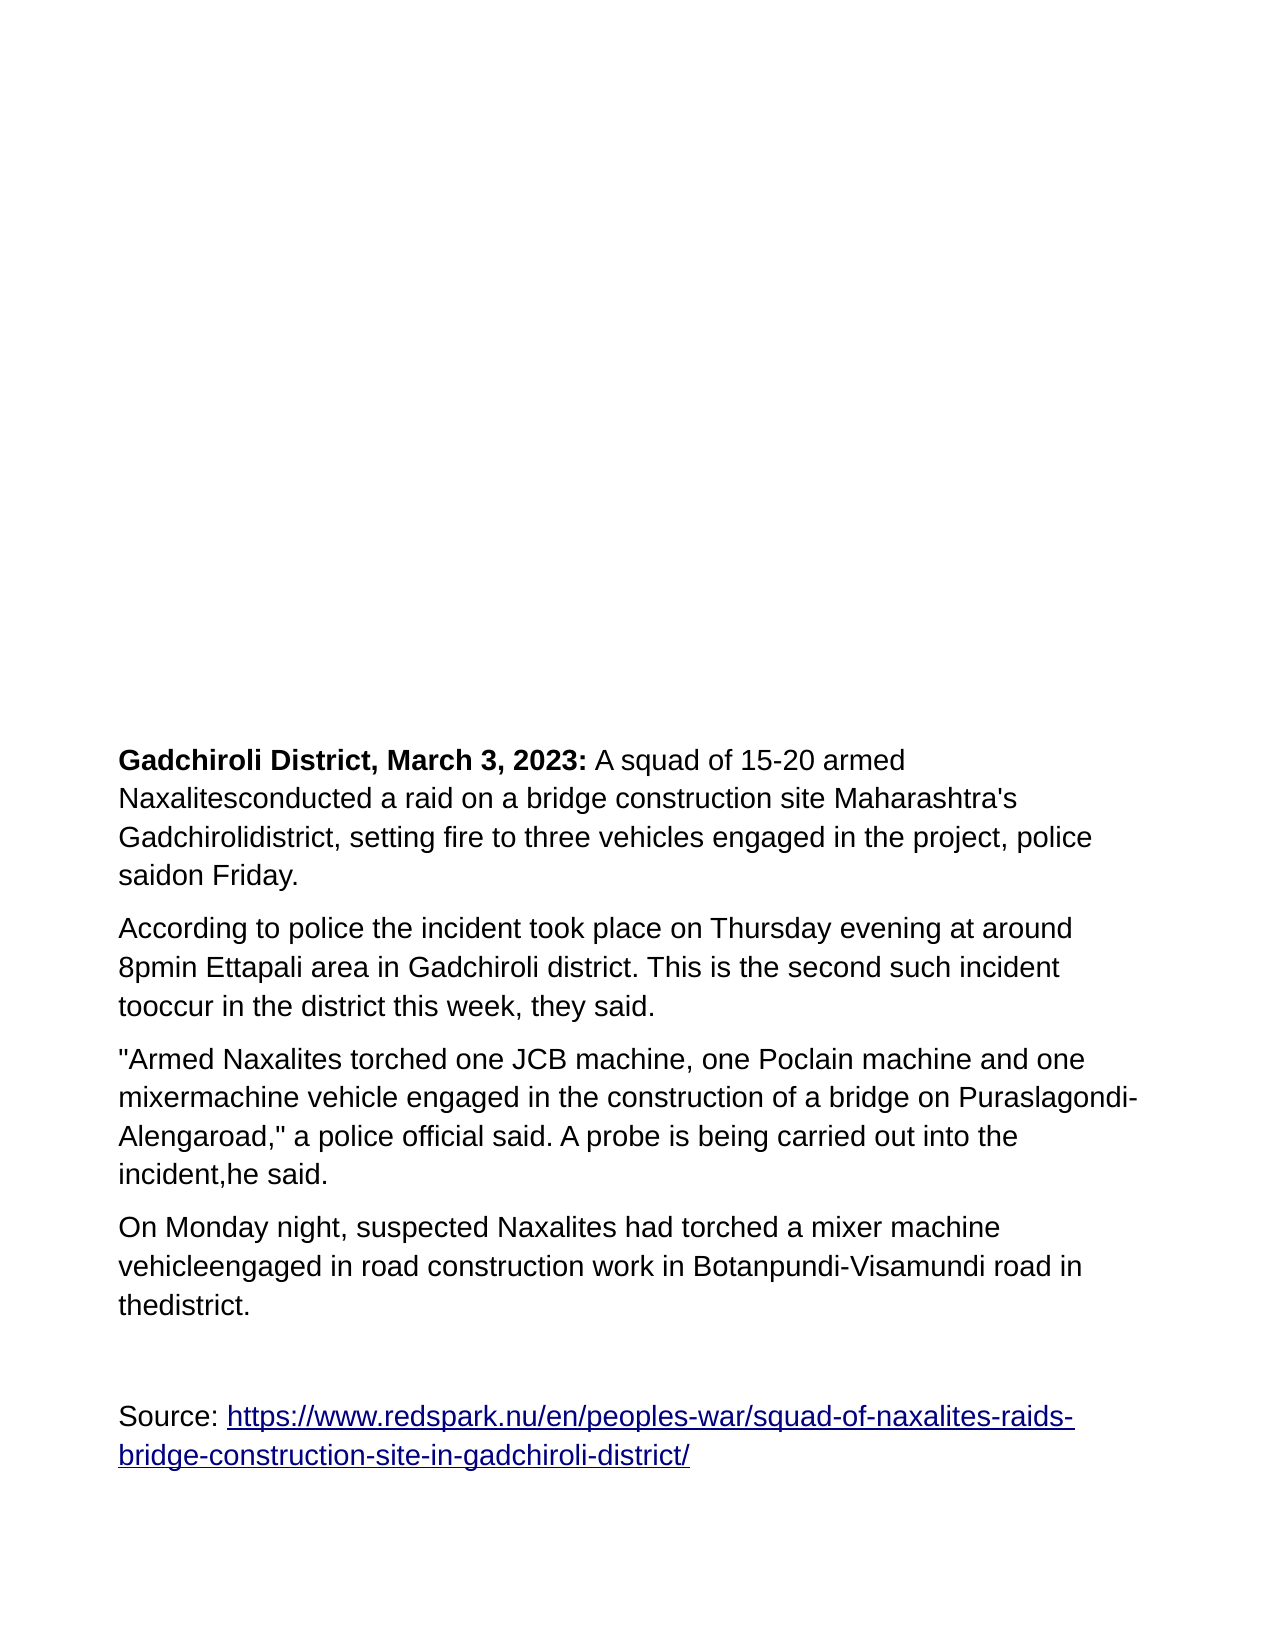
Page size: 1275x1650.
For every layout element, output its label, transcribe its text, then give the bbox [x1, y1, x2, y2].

text Source: https://www.redspark.nu/en/peoples-war/squad-of-naxalites-raids-bridge-construction-site-in-gadchiroli-district/ [118, 1399, 1157, 1471]
text Gadchiroli District, March 3, 2023: A squad of 15-20 armed Naxalitesconducted a raid on a bridge construction site Maharashtra's Gadchirolidistrict, setting fire to three vehicles engaged in the project, police saidon Friday. [118, 743, 1157, 892]
text According to police the incident took place on Thursday evening at around 8pmin Ettapali area in Gadchiroli district. This is the second such incident tooccur in the district this week, they said. [118, 912, 1157, 1022]
text "Armed Naxalites torched one JCB machine, one Poclain machine and one mixermachine vehicle engaged in the construction of a bridge on Puraslagondi-Alengaroad," a police official said. A probe is being carried out into the incident,he said. [118, 1042, 1157, 1191]
text On Monday night, suspected Naxalites had torched a mixer machine vehicleengaged in road construction work in Botanpundi-Visamundi road in thedistrict. [118, 1211, 1157, 1321]
text Source : https://www.deccanherald.com/national/west/naxals-torch-3-vehicles-> in-maharashtras-gadchiroli-district-1196926.html> > Source : http://www.uniindia.com/maha-naxalites-set-on-fire-three-vehicles-> in-gadchiroli-district/west/news/2927198.html [177, 1341, 1098, 1369]
